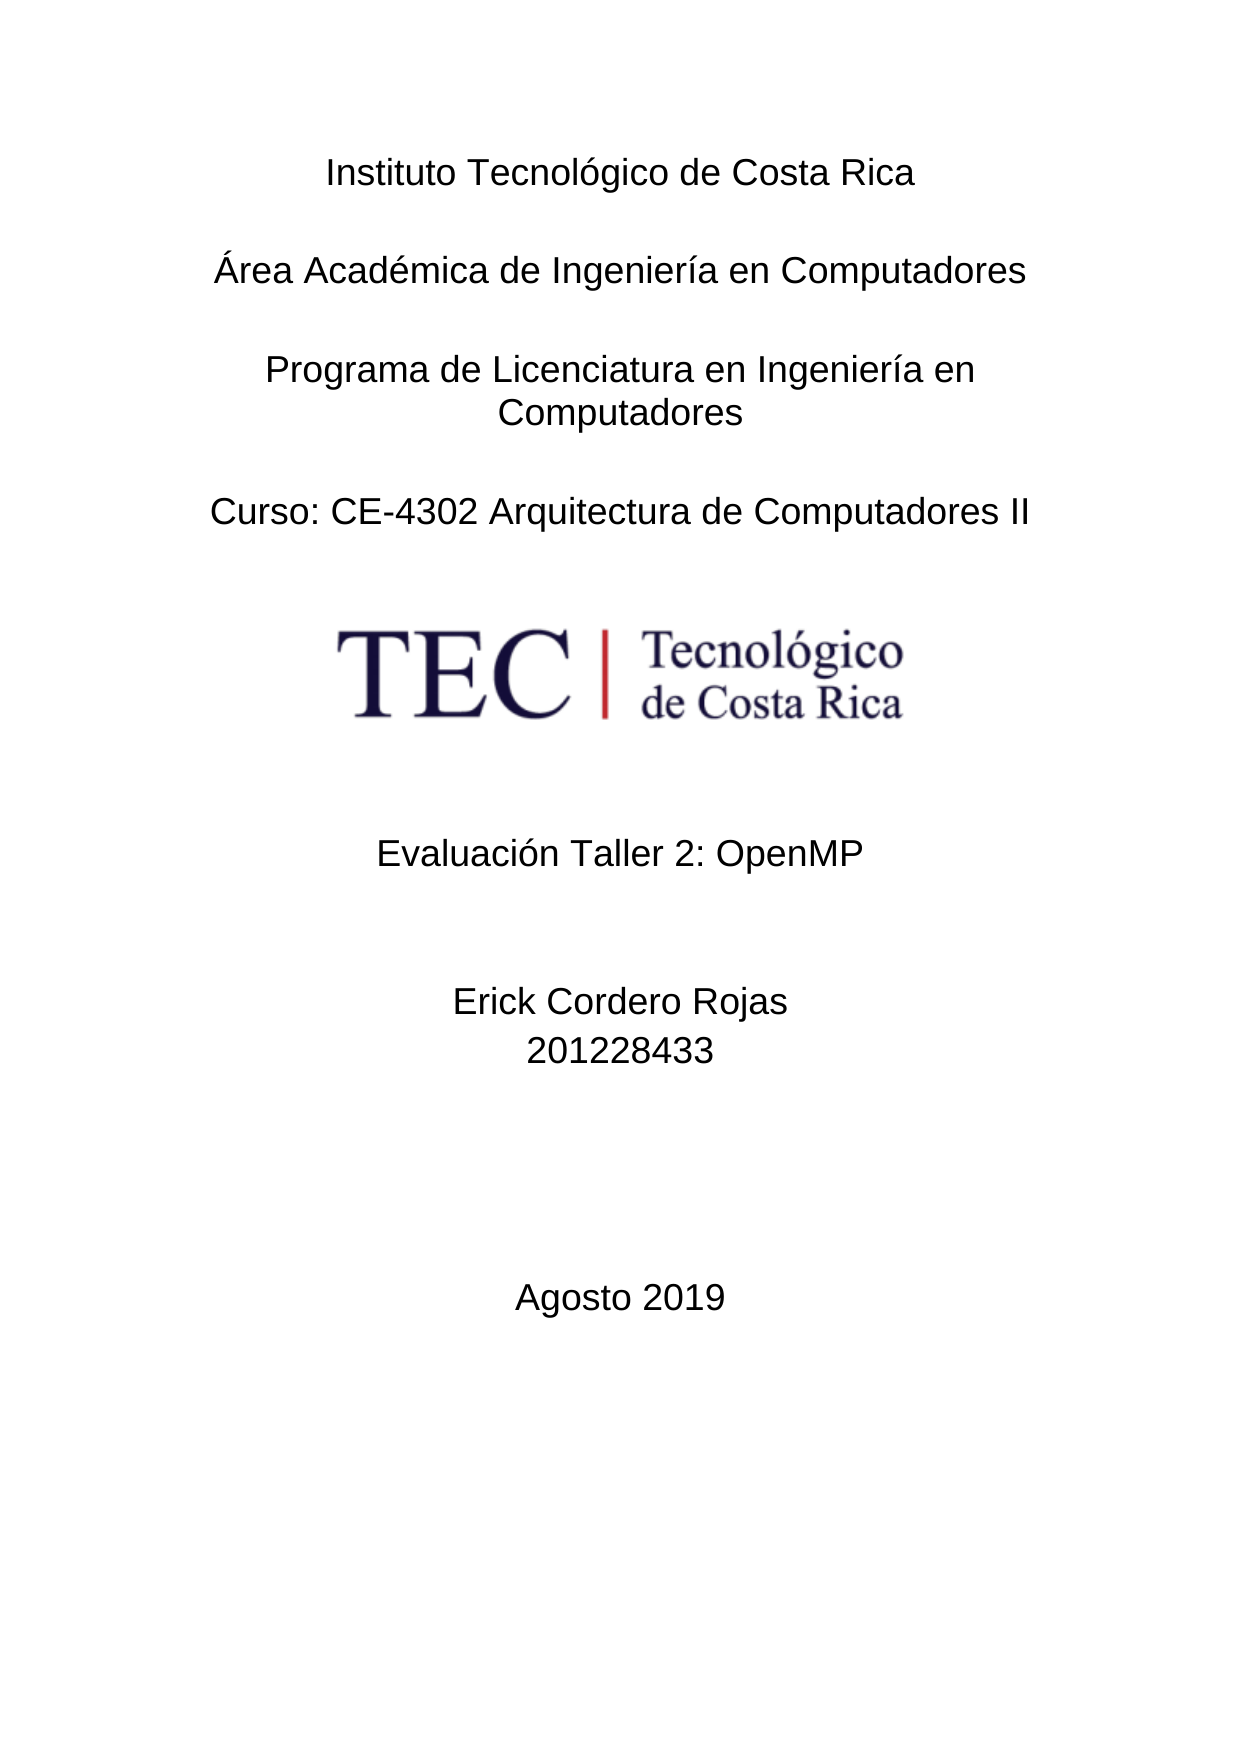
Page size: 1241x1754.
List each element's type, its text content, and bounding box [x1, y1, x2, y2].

title Programa de Licenciatura en Ingeniería en Computadores [150, 347, 1090, 434]
title Instituto Tecnológico de Costa Rica [150, 150, 1090, 193]
title Área Académica de Ingeniería en Computadores [150, 249, 1090, 292]
title Evaluación Taller 2: OpenMP [150, 831, 1090, 874]
title Curso: CE-4302 Arquitectura de Computadores II [150, 489, 1090, 532]
picture [327, 618, 913, 745]
title Erick Cordero Rojas [150, 979, 1090, 1022]
title 201228433 [150, 1028, 1090, 1072]
title Agosto 2019 [150, 1275, 1090, 1318]
